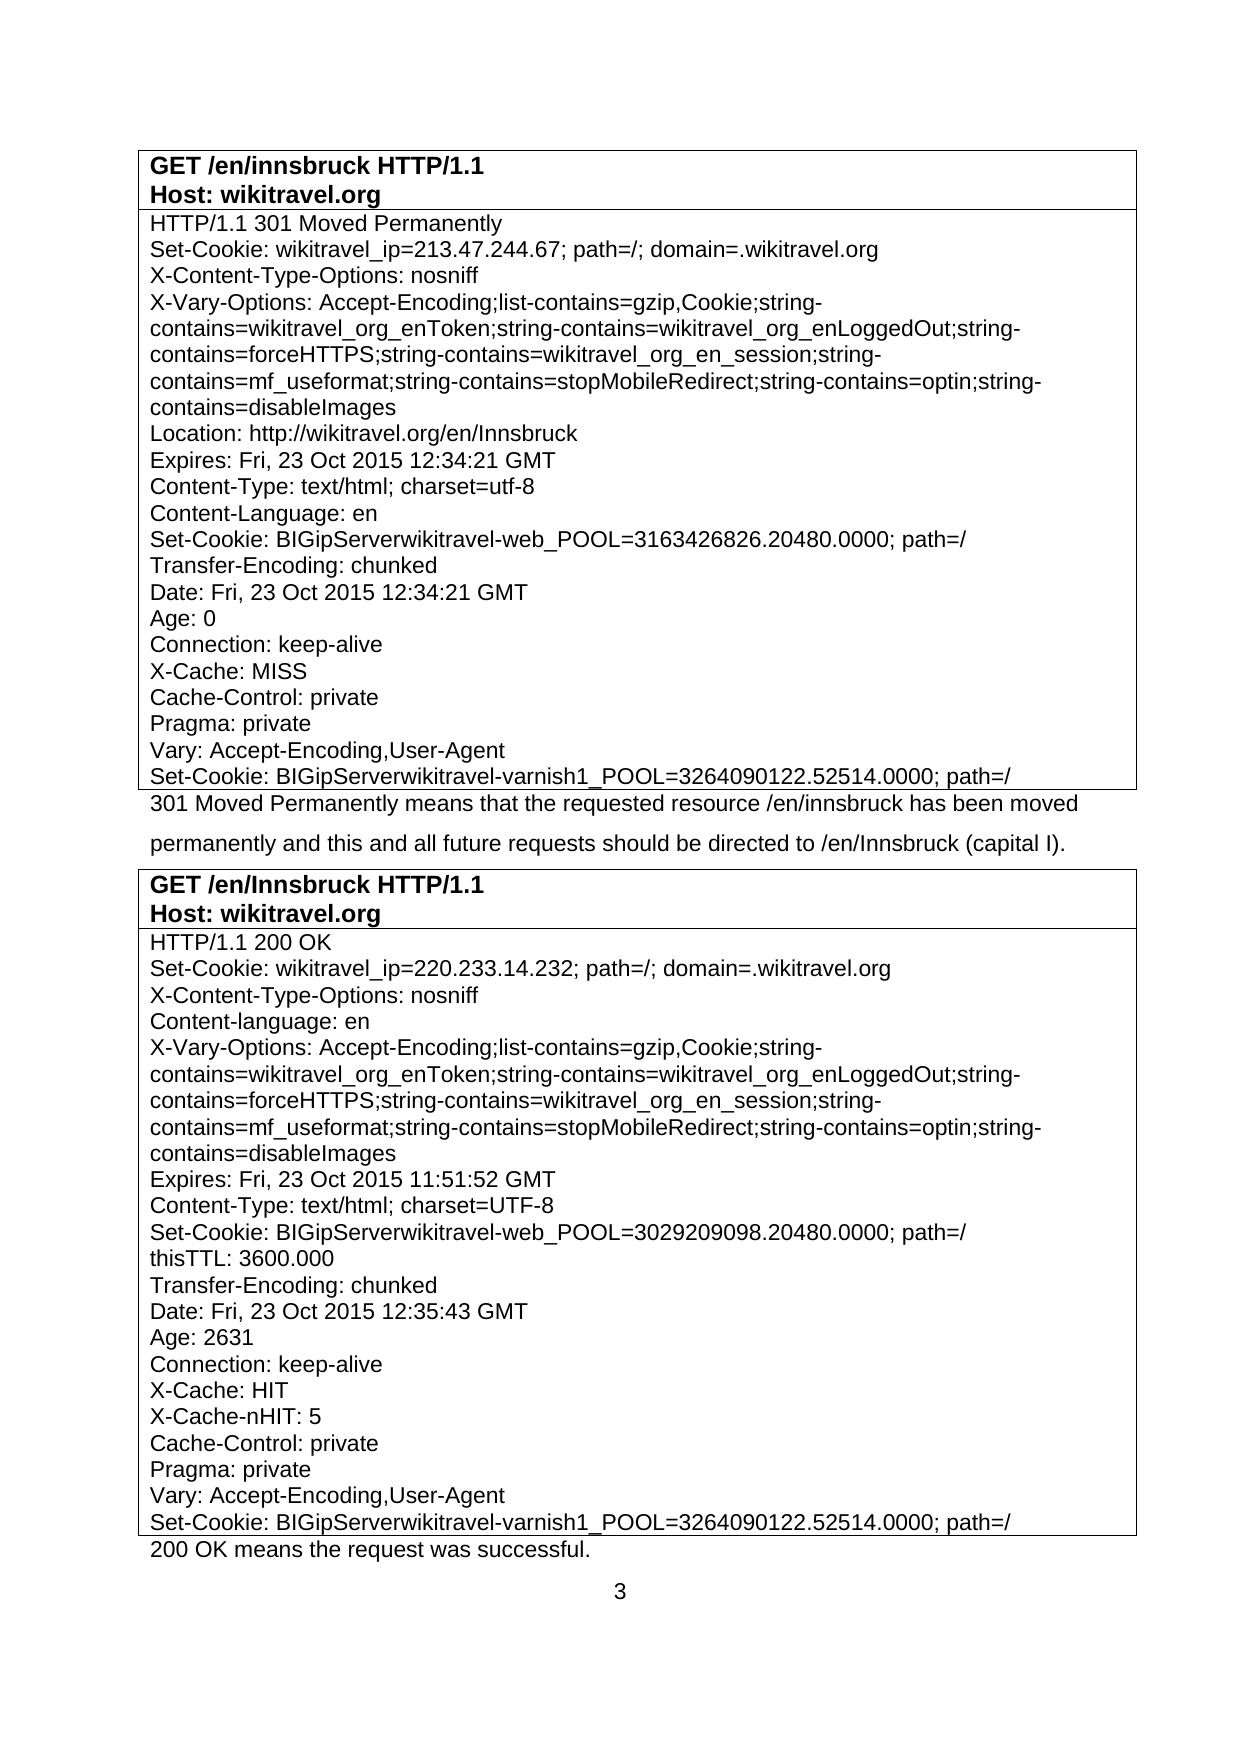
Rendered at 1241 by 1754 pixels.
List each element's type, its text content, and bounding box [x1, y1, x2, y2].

text 301 Moved Permanently means that the requested resource /en/innsbruck has been moved permanently and this and all future requests should be directed to /en/Innsbruck (capital I). [150, 790, 1090, 856]
text 200 OK means the request was successful. [150, 1536, 1090, 1562]
table_cell HTTP/1.1 301 Moved Permanently Set-Cookie: wikitravel_ip=213.47.244.67; path=/; domain=.wikitravel.org X-Content-Type-Options: nosniff X-Vary-Options: Accept-Encoding;list-contains=gzip,Cookie;string-contains=wikitravel_org_enToken;string-contains=wikitravel_org_enLoggedOut;string-contains=forceHTTPS;string-contains=wikitravel_org_en_session;string-contains=mf_useformat;string-contains=stopMobileRedirect;string-contains=optin;string-contains=disableImages Location: http://wikitravel.org/en/Innsbruck Expires: Fri, 23 Oct 2015 12:34:21 GMT Content-Type: text/html; charset=utf-8 Content-Language: en Set-Cookie: BIGipServerwikitravel-web_POOL=3163426826.20480.0000; path=/ Transfer-Encoding: chunked Date: Fri, 23 Oct 2015 12:34:21 GMT Age: 0 Connection: keep-alive X-Cache: MISS Cache-Control: private Pragma: private Vary: Accept-Encoding,User-Agent Set-Cookie: BIGipServerwikitravel-varnish1_POOL=3264090122.52514.0000; path=/ [139, 210, 1136, 789]
table_cell HTTP/1.1 200 OK Set-Cookie: wikitravel_ip=220.233.14.232; path=/; domain=.wikitravel.org X-Content-Type-Options: nosniff Content-language: en X-Vary-Options: Accept-Encoding;list-contains=gzip,Cookie;string-contains=wikitravel_org_enToken;string-contains=wikitravel_org_enLoggedOut;string-contains=forceHTTPS;string-contains=wikitravel_org_en_session;string-contains=mf_useformat;string-contains=stopMobileRedirect;string-contains=optin;string-contains=disableImages Expires: Fri, 23 Oct 2015 11:51:52 GMT Content-Type: text/html; charset=UTF-8 Set-Cookie: BIGipServerwikitravel-web_POOL=3029209098.20480.0000; path=/ thisTTL: 3600.000 Transfer-Encoding: chunked Date: Fri, 23 Oct 2015 12:35:43 GMT Age: 2631 Connection: keep-alive X-Cache: HIT X-Cache-nHIT: 5 Cache-Control: private Pragma: private Vary: Accept-Encoding,User-Agent Set-Cookie: BIGipServerwikitravel-varnish1_POOL=3264090122.52514.0000; path=/ [139, 929, 1136, 1535]
table_header GET /en/Innsbruck HTTP/1.1 Host: wikitravel.org [139, 870, 1136, 928]
table_header GET /en/innsbruck HTTP/1.1 Host: wikitravel.org [139, 151, 1136, 208]
